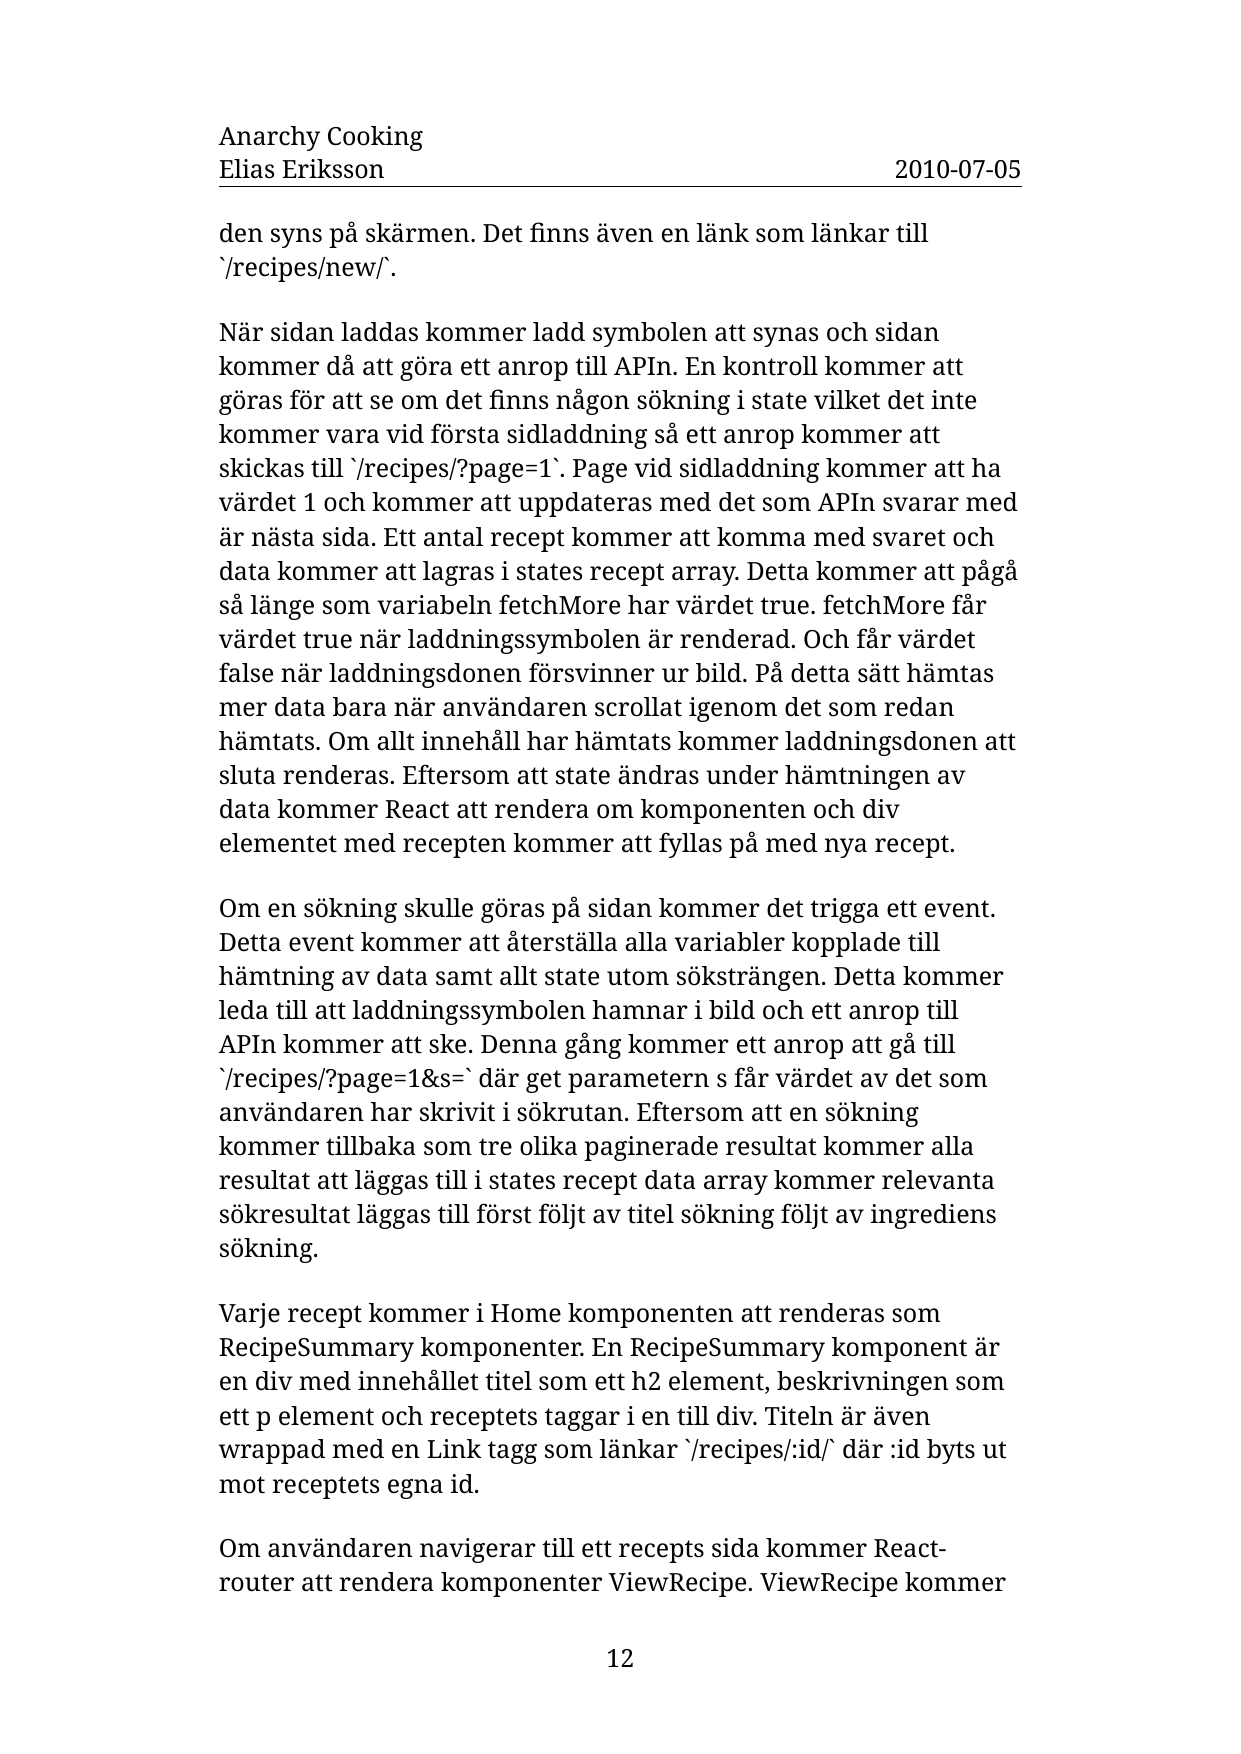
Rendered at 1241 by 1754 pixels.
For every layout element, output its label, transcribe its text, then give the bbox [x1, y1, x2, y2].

text Varje recept kommer i Home komponenten att renderas som RecipeSummary komponenter. En RecipeSummary komponent är en div med innehållet titel som ett h2 element, beskrivningen som ett p element och receptets taggar i en till div. Titeln är även wrappad med en Link tagg som länkar `/recipes/:id/` där :id byts ut mot receptets egna id. [218, 1296, 1022, 1500]
text Om användaren navigerar till ett recepts sida kommer React-router att rendera komponenter ViewRecipe. ViewRecipe kommer [218, 1531, 1022, 1599]
text den syns på skärmen. Det finns även en länk som länkar till `/recipes/new/`. [218, 216, 1022, 284]
text När sidan laddas kommer ladd symbolen att synas och sidan kommer då att göra ett anrop till APIn. En kontroll kommer att göras för att se om det finns någon sökning i state vilket det inte kommer vara vid första sidladdning så ett anrop kommer att skickas till `/recipes/?page=1`. Page vid sidladdning kommer att ha värdet 1 och kommer att uppdateras med det som APIn svarar med är nästa sida. Ett antal recept kommer att komma med svaret och data kommer att lagras i states recept array. Detta kommer att pågå så länge som variabeln fetchMore har värdet true. fetchMore får värdet true när laddningssymbolen är renderad. Och får värdet false när laddningsdonen försvinner ur bild. På detta sätt hämtas mer data bara när användaren scrollat igenom det som redan hämtats. Om allt innehåll har hämtats kommer laddningsdonen att sluta renderas. Eftersom att state ändras under hämtningen av data kommer React att rendera om komponenten och div elementet med recepten kommer att fyllas på med nya recept. [218, 315, 1022, 860]
text Om en sökning skulle göras på sidan kommer det trigga ett event. Detta event kommer att återställa alla variabler kopplade till hämtning av data samt allt state utom söksträngen. Detta kommer leda till att laddningssymbolen hamnar i bild och ett anrop till APIn kommer att ske. Denna gång kommer ett anrop att gå till `/recipes/?page=1&s=` där get parametern s får värdet av det som användaren har skrivit i sökrutan. Eftersom att en sökning kommer tillbaka som tre olika paginerade resultat kommer alla resultat att läggas till i states recept data array kommer relevanta sökresultat läggas till först följt av titel sökning följt av ingrediens sökning. [218, 891, 1022, 1265]
